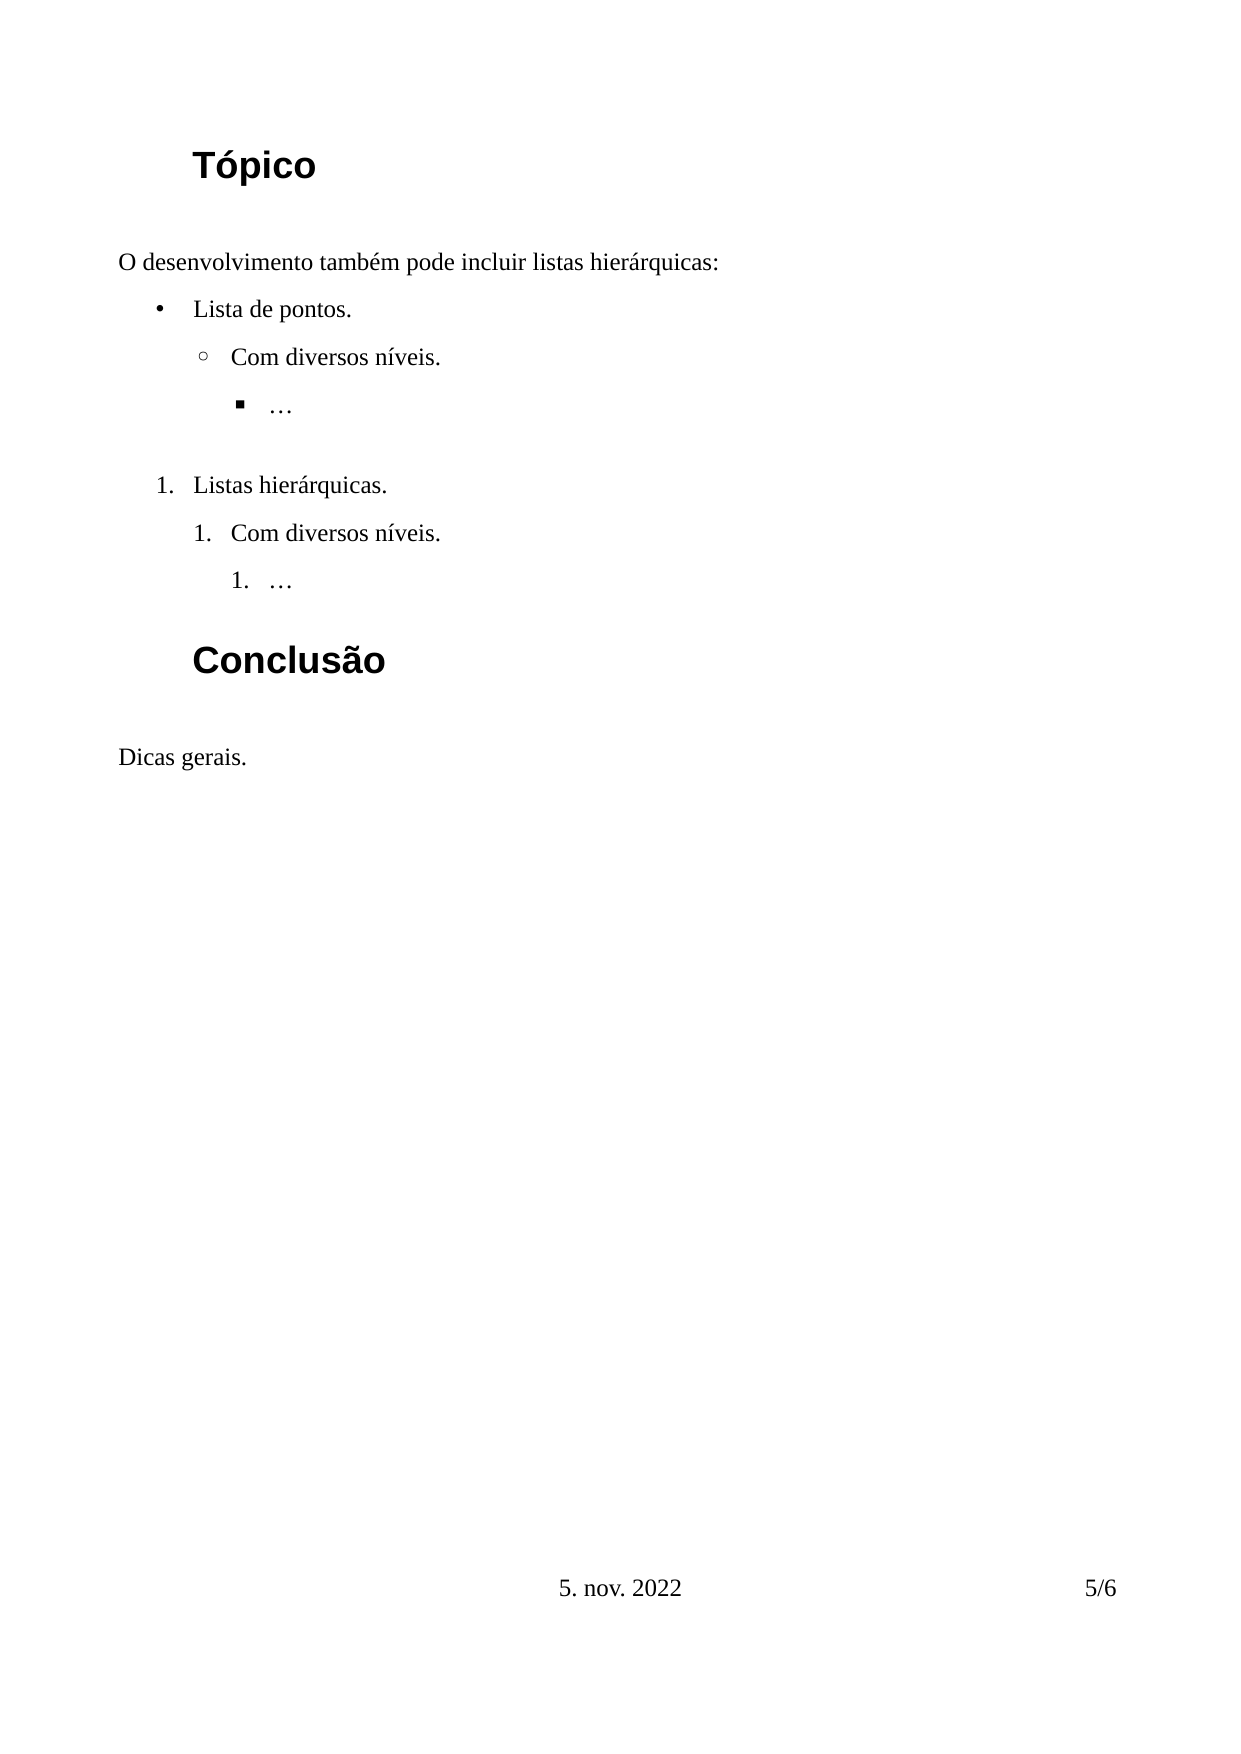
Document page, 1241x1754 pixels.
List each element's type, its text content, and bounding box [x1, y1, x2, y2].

text O desenvolvimento também pode incluir listas hierárquicas: [118, 247, 1122, 276]
subtitle Conclusão [118, 638, 1122, 682]
list Com diversos níveis. [193, 342, 1122, 371]
list Listas hierárquicas. [156, 470, 1122, 499]
subtitle Tópico [118, 143, 1122, 187]
text Dicas gerais. [118, 742, 1122, 771]
list … [231, 566, 1122, 594]
list Lista de pontos. [156, 294, 1122, 323]
list Com diversos níveis. [193, 518, 1122, 547]
list … [231, 390, 1122, 451]
